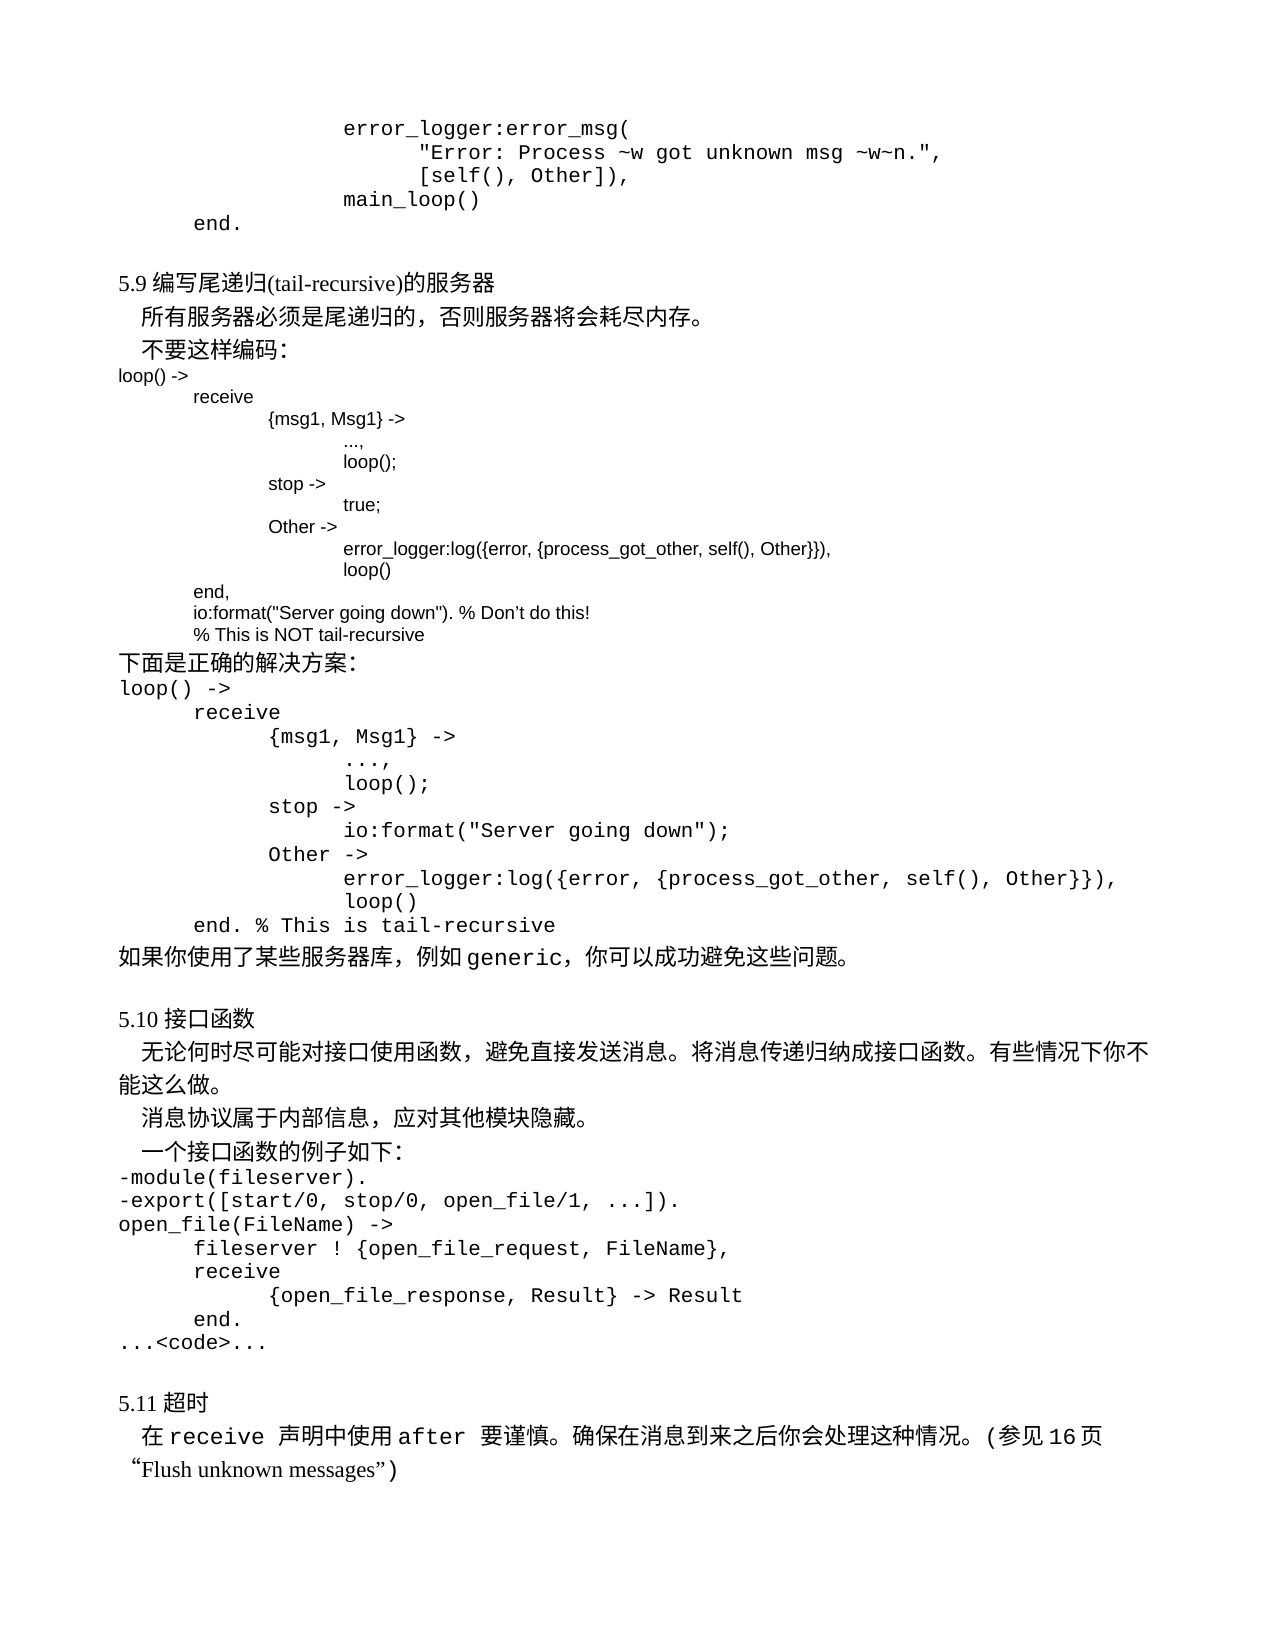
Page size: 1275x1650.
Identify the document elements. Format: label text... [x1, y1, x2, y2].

text {msg1, Msg1} -> [118, 408, 1157, 429]
text {msg1, Msg1} -> [118, 726, 1157, 749]
text ..., [118, 429, 1157, 451]
text io:format("Server going down"); [118, 820, 1157, 844]
text end. [118, 1309, 1157, 1332]
text end, [118, 580, 1157, 602]
text 5.10 接口函数 [118, 1001, 1157, 1034]
text receive [118, 386, 1157, 408]
text 消息协议属于内部信息，应对其他模块隐藏。 [118, 1100, 1157, 1133]
text -export([start/0, stop/0, open_file/1, ...]). [118, 1190, 1157, 1214]
text Other -> [118, 844, 1157, 867]
text receive [118, 1261, 1157, 1285]
text "Error: Process ~w got unknown msg ~w~n.", [118, 142, 1157, 165]
text % This is NOT tail-recursive [118, 623, 1157, 645]
text loop() -> [118, 365, 1157, 386]
text -module(fileserver). [118, 1167, 1157, 1190]
text loop(); [118, 773, 1157, 797]
text 下面是正确的解决方案： [118, 645, 1157, 678]
text end. [118, 213, 1157, 236]
text error_logger:log({error, {process_got_other, self(), Other}}), [118, 537, 1157, 559]
text 一个接口函数的例子如下： [118, 1133, 1157, 1167]
text [self(), Other]), [118, 165, 1157, 189]
text stop -> [118, 797, 1157, 820]
text io:format("Server going down"). % Don’t do this! [118, 602, 1157, 623]
text ...<code>... [118, 1332, 1157, 1356]
text fileserver ! {open_file_request, FileName}, [118, 1238, 1157, 1261]
text 所有服务器必须是尾递归的，否则服务器将会耗尽内存。 [118, 298, 1157, 332]
text loop() [118, 559, 1157, 580]
text error_logger:log({error, {process_got_other, self(), Other}}), [118, 867, 1157, 891]
text true; [118, 494, 1157, 516]
text Other -> [118, 516, 1157, 537]
text open_file(FileName) -> [118, 1214, 1157, 1238]
text 如果你使用了某些服务器库，例如generic，你可以成功避免这些问题。 [118, 938, 1157, 972]
text 5.11 超时 [118, 1385, 1157, 1418]
text ..., [118, 749, 1157, 773]
text end. % This is tail-recursive [118, 915, 1157, 938]
text 无论何时尽可能对接口使用函数，避免直接发送消息。将消息传递归纳成接口函数。有些情况下你不能这么做。 [118, 1034, 1157, 1100]
text receive [118, 702, 1157, 726]
text error_logger:error_msg( [118, 118, 1157, 142]
text {open_file_response, Result} -> Result [118, 1285, 1157, 1309]
text loop() -> [118, 678, 1157, 702]
text 5.9 编写尾递归(tail-recursive)的服务器 [118, 265, 1157, 298]
text stop -> [118, 473, 1157, 494]
text 不要这样编码： [118, 332, 1157, 365]
text loop(); [118, 451, 1157, 473]
text 在receive 声明中使用after 要谨慎。确保在消息到来之后你会处理这种情况。(参见16页“Flush unknown messages”) [118, 1418, 1157, 1485]
text loop() [118, 891, 1157, 915]
text main_loop() [118, 189, 1157, 213]
